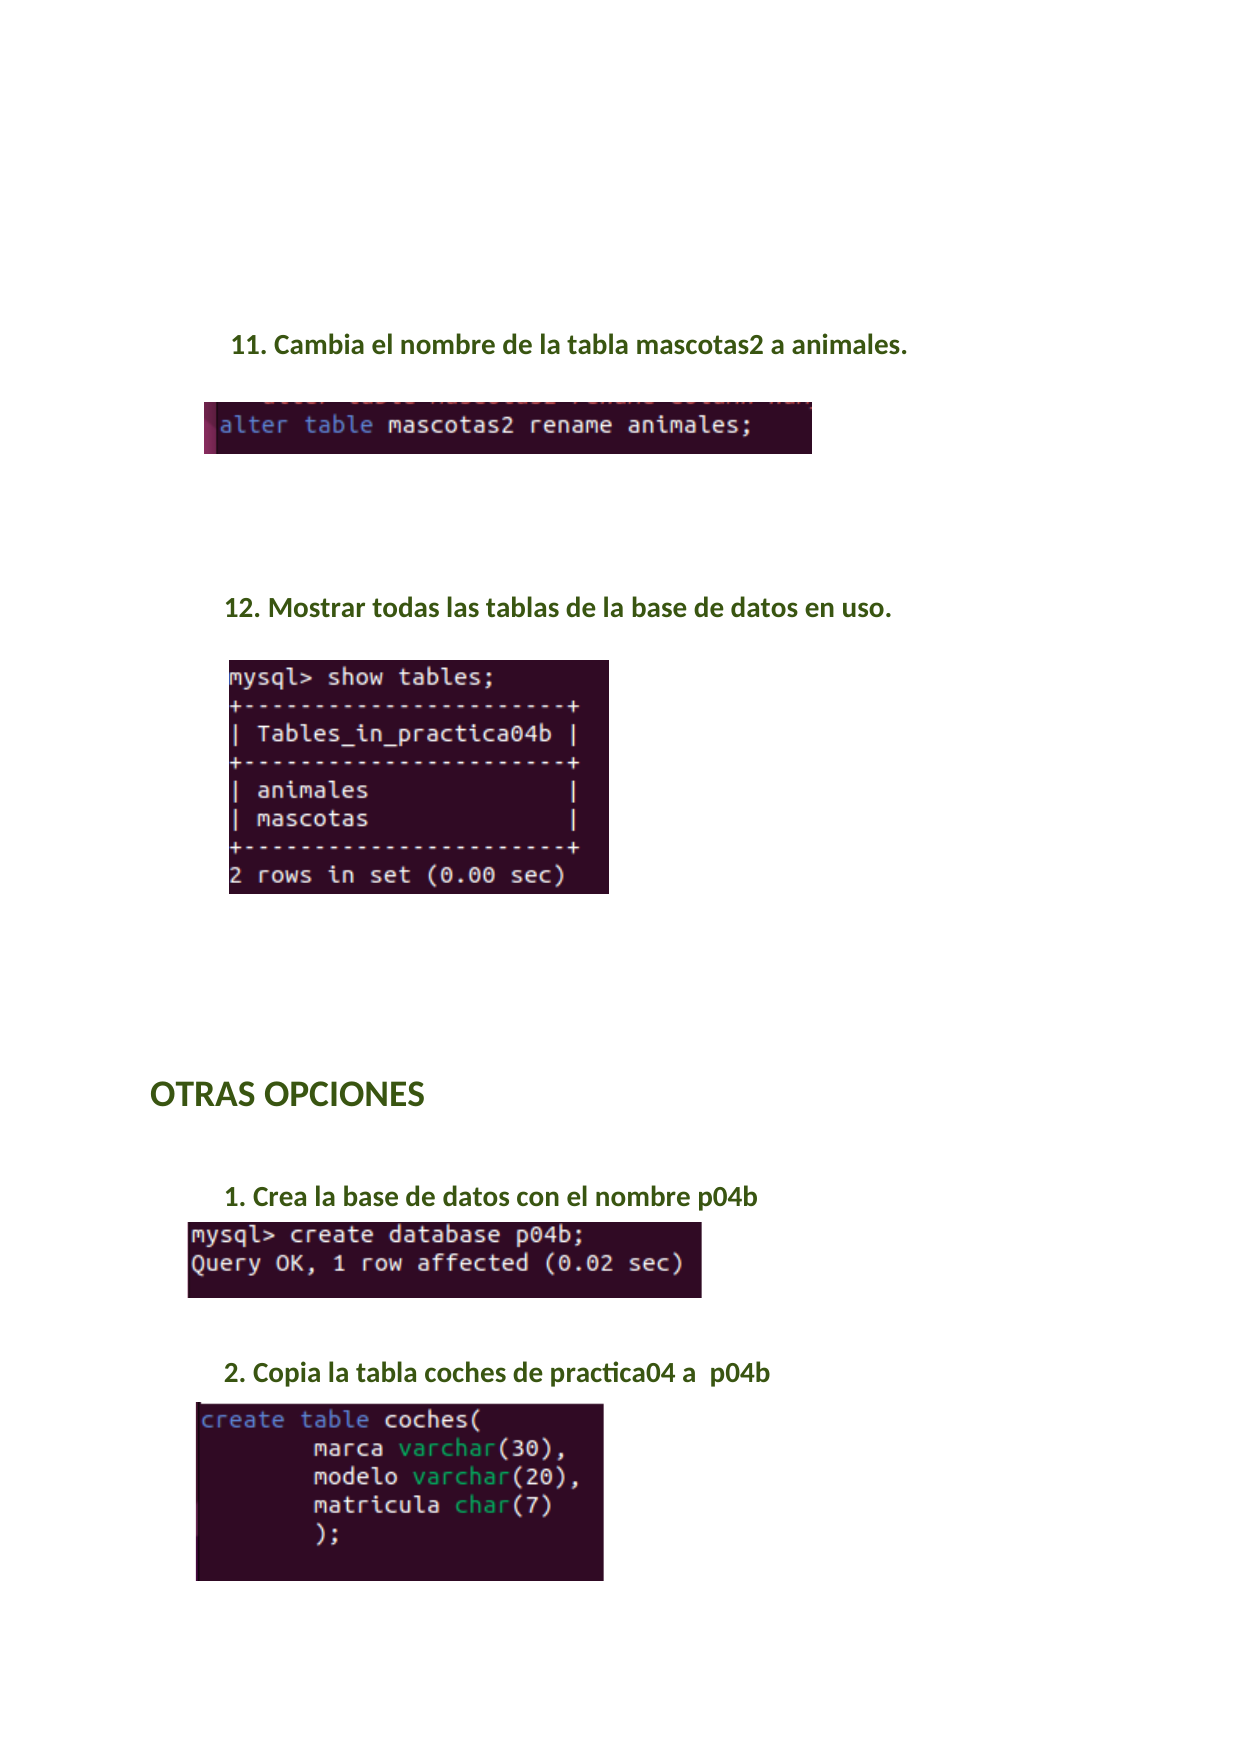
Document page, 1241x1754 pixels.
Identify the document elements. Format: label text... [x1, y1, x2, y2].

text OTRAS OPCIONES [150, 1070, 1090, 1116]
text 11. Cambia el nombre de la tabla mascotas2 a animales. [224, 326, 1090, 361]
text 1. Crea la base de datos con el nombre p04b [224, 1178, 1090, 1214]
picture [204, 402, 812, 454]
text 12. Mostrar todas las tablas de la base de datos en uso. [224, 589, 1090, 625]
text 2. Copia la tabla coches de practica04 a p04b [224, 1354, 1090, 1390]
picture [229, 660, 609, 894]
picture [187, 1222, 702, 1298]
picture [195, 1402, 604, 1581]
